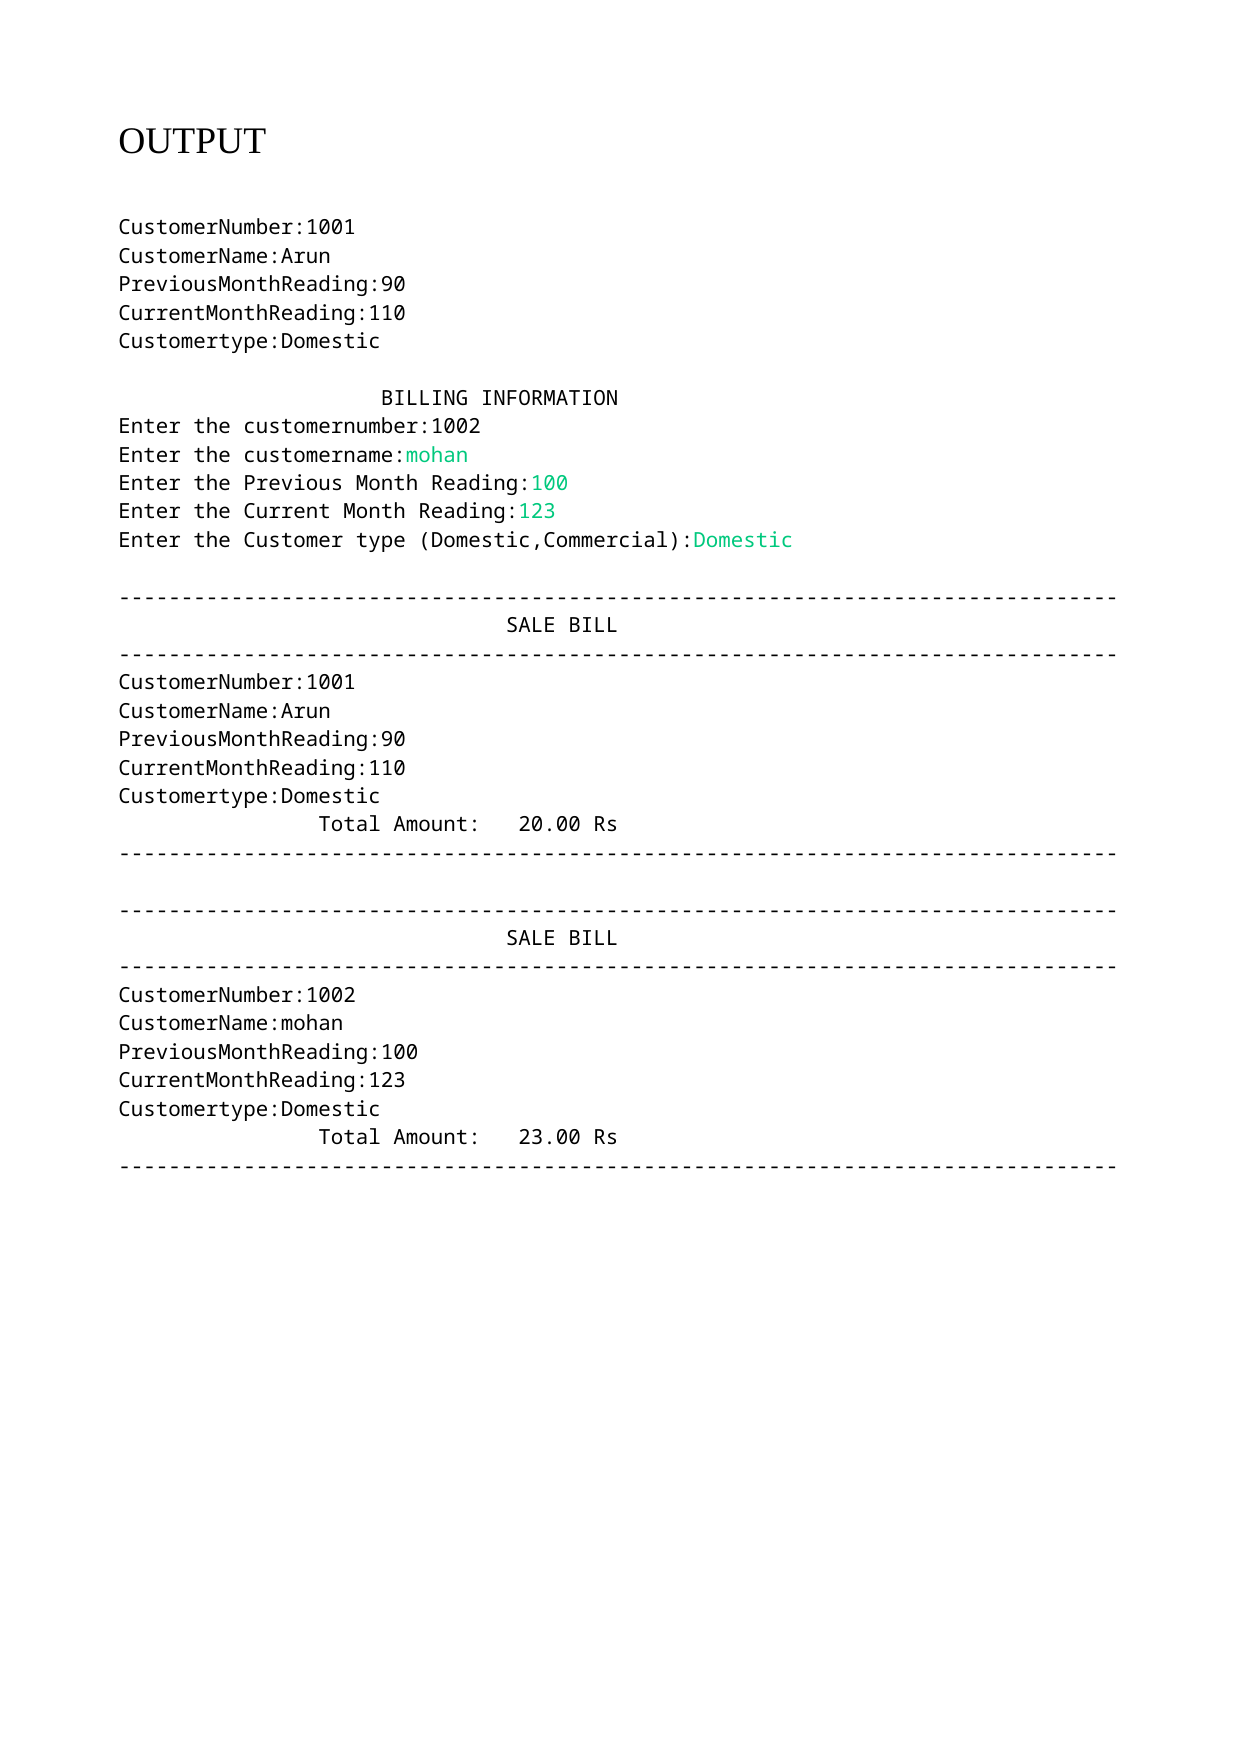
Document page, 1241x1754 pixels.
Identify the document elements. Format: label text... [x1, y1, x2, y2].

text -------------------------------------------------------------------------------- [118, 952, 1122, 980]
text Customertype:Domestic [118, 326, 1122, 354]
text -------------------------------------------------------------------------------- [118, 639, 1122, 667]
text CurrentMonthReading:123 [118, 1065, 1122, 1094]
text Enter the customernumber:1002 [118, 411, 1122, 440]
text CurrentMonthReading:110 [118, 298, 1122, 326]
text PreviousMonthReading:90 [118, 724, 1122, 753]
text SALE BILL [118, 923, 1122, 952]
text OUTPUT [118, 118, 1122, 161]
text CustomerNumber:1001 [118, 212, 1122, 241]
text Customertype:Domestic [118, 1094, 1122, 1122]
text -------------------------------------------------------------------------------- [118, 838, 1122, 866]
text CustomerName:Arun [118, 241, 1122, 269]
text CustomerName:Arun [118, 696, 1122, 724]
text Enter the Previous Month Reading:100 [118, 468, 1122, 497]
text Enter the customername:mohan [118, 440, 1122, 468]
text CurrentMonthReading:110 [118, 753, 1122, 781]
text CustomerNumber:1001 [118, 667, 1122, 696]
text Customertype:Domestic [118, 781, 1122, 809]
text Enter the Current Month Reading:123 [118, 497, 1122, 525]
text BILLING INFORMATION [118, 383, 1122, 411]
text -------------------------------------------------------------------------------- [118, 582, 1122, 610]
text Total Amount: 23.00 Rs [118, 1122, 1122, 1151]
text PreviousMonthReading:100 [118, 1037, 1122, 1065]
text CustomerNumber:1002 [118, 980, 1122, 1008]
text PreviousMonthReading:90 [118, 269, 1122, 298]
text -------------------------------------------------------------------------------- [118, 895, 1122, 923]
text Enter the Customer type (Domestic,Commercial):Domestic [118, 525, 1122, 553]
text SALE BILL [118, 610, 1122, 639]
text CustomerName:mohan [118, 1008, 1122, 1037]
text Total Amount: 20.00 Rs [118, 809, 1122, 838]
text -------------------------------------------------------------------------------- [118, 1151, 1122, 1179]
